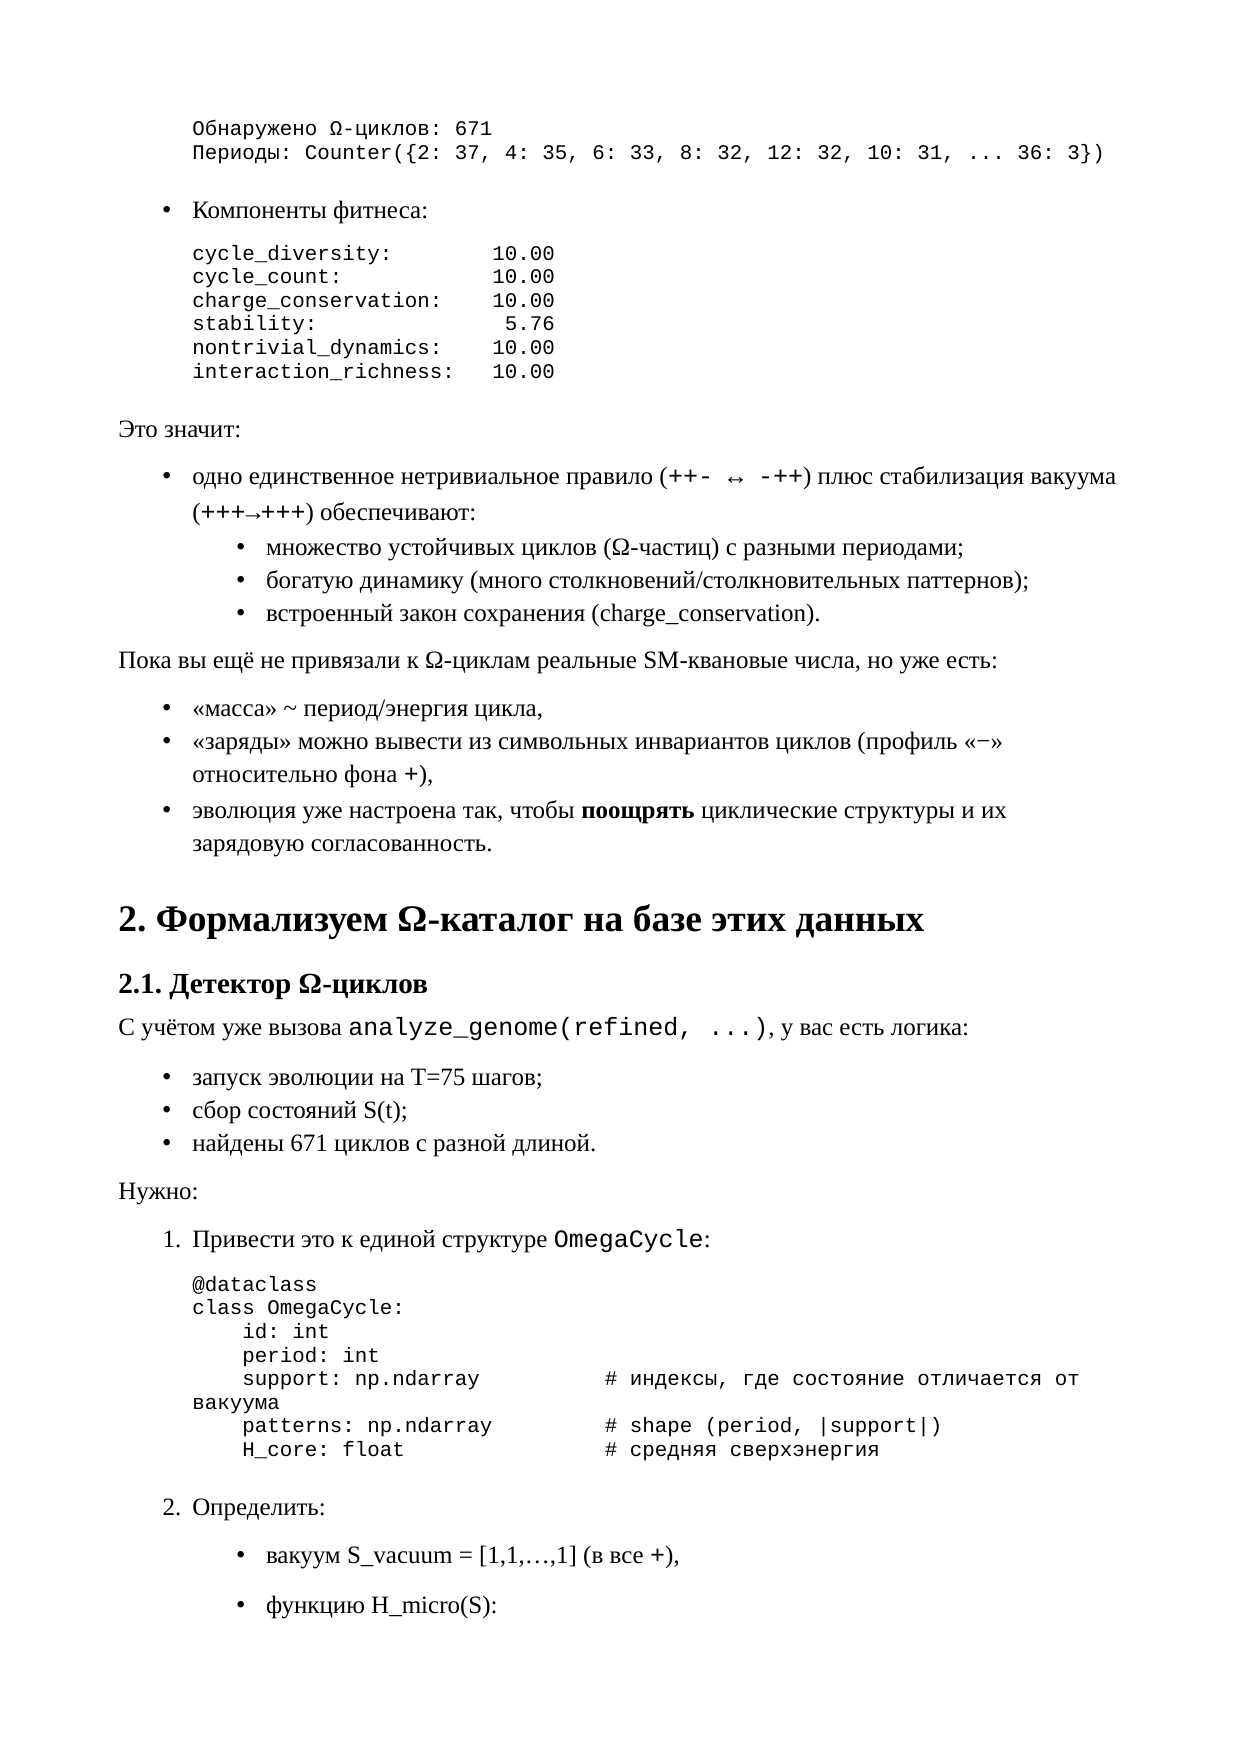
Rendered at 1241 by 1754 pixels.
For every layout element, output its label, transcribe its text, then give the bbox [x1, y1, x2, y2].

text Это значит: [118, 414, 1122, 443]
list cycle_diversity: 10.00 [162, 242, 1122, 266]
list nontrivial_dynamics: 10.00 [162, 337, 1122, 361]
text Нужно: [118, 1176, 1122, 1205]
list встроенный закон сохранения (charge_conservation). [236, 598, 1122, 627]
list Периоды: Counter({2: 37, 4: 35, 6: 33, 8: 32, 12: 32, 10: 31, ... 36: 3}) [162, 142, 1122, 165]
subtitle 2. Формализуем Ω‑каталог на базе этих данных [118, 896, 1122, 939]
list class OmegaCycle: [162, 1297, 1122, 1321]
list сбор состояний S(t); [162, 1095, 1122, 1124]
text С учётом уже вызова analyze_genome(refined, ...), у вас есть логика: [118, 1012, 1122, 1043]
list богатую динамику (много столкновений/столкновительных паттернов); [236, 565, 1122, 594]
text Пока вы ещё не привязали к Ω‑циклам реальные SM‑квановые числа, но уже есть: [118, 646, 1122, 674]
list множество устойчивых циклов (Ω‑частиц) с разными периодами; [236, 532, 1122, 561]
list interaction_richness: 10.00 [162, 361, 1122, 384]
list эволюция уже настроена так, чтобы поощрять циклические структуры и их зарядовую согласованность. [162, 795, 1122, 856]
list id: int [162, 1321, 1122, 1344]
subtitle 2.1. Детектор Ω‑циклов [118, 966, 1122, 1000]
list charge_conservation: 10.00 [162, 290, 1122, 313]
list найдены 671 циклов с разной длиной. [162, 1128, 1122, 1157]
list «масса» ~ период/энергия цикла, [162, 693, 1122, 722]
list H_core: float # средняя сверхэнергия [162, 1439, 1122, 1463]
list patterns: np.ndarray # shape (period, |support|) [162, 1416, 1122, 1439]
list Компоненты фитнеса: [162, 195, 1122, 224]
list period: int [162, 1344, 1122, 1368]
list функцию H_micro(S): [236, 1590, 1122, 1619]
list вакуум S_vacuum = [1,1,…,1] (в все +), [236, 1540, 1122, 1571]
list cycle_count: 10.00 [162, 266, 1122, 290]
list stability: 5.76 [162, 313, 1122, 337]
list Определить: [162, 1492, 1122, 1521]
list @dataclass [162, 1274, 1122, 1297]
list support: np.ndarray # индексы, где состояние отличается от вакуума [162, 1368, 1122, 1416]
list запуск эволюции на T=75 шагов; [162, 1062, 1122, 1091]
list Обнаружено Ω-циклов: 671 [162, 118, 1122, 142]
list Привести это к единой структуре OmegaCycle: [162, 1224, 1122, 1254]
list «заряды» можно вывести из символьных инвариантов циклов (профиль «−» относительно фона +), [162, 726, 1122, 790]
list одно единственное нетривиальное правило (++- ↔ -++) плюс стабилизация вакуума (+++→+++) обеспечивают: [162, 461, 1122, 527]
